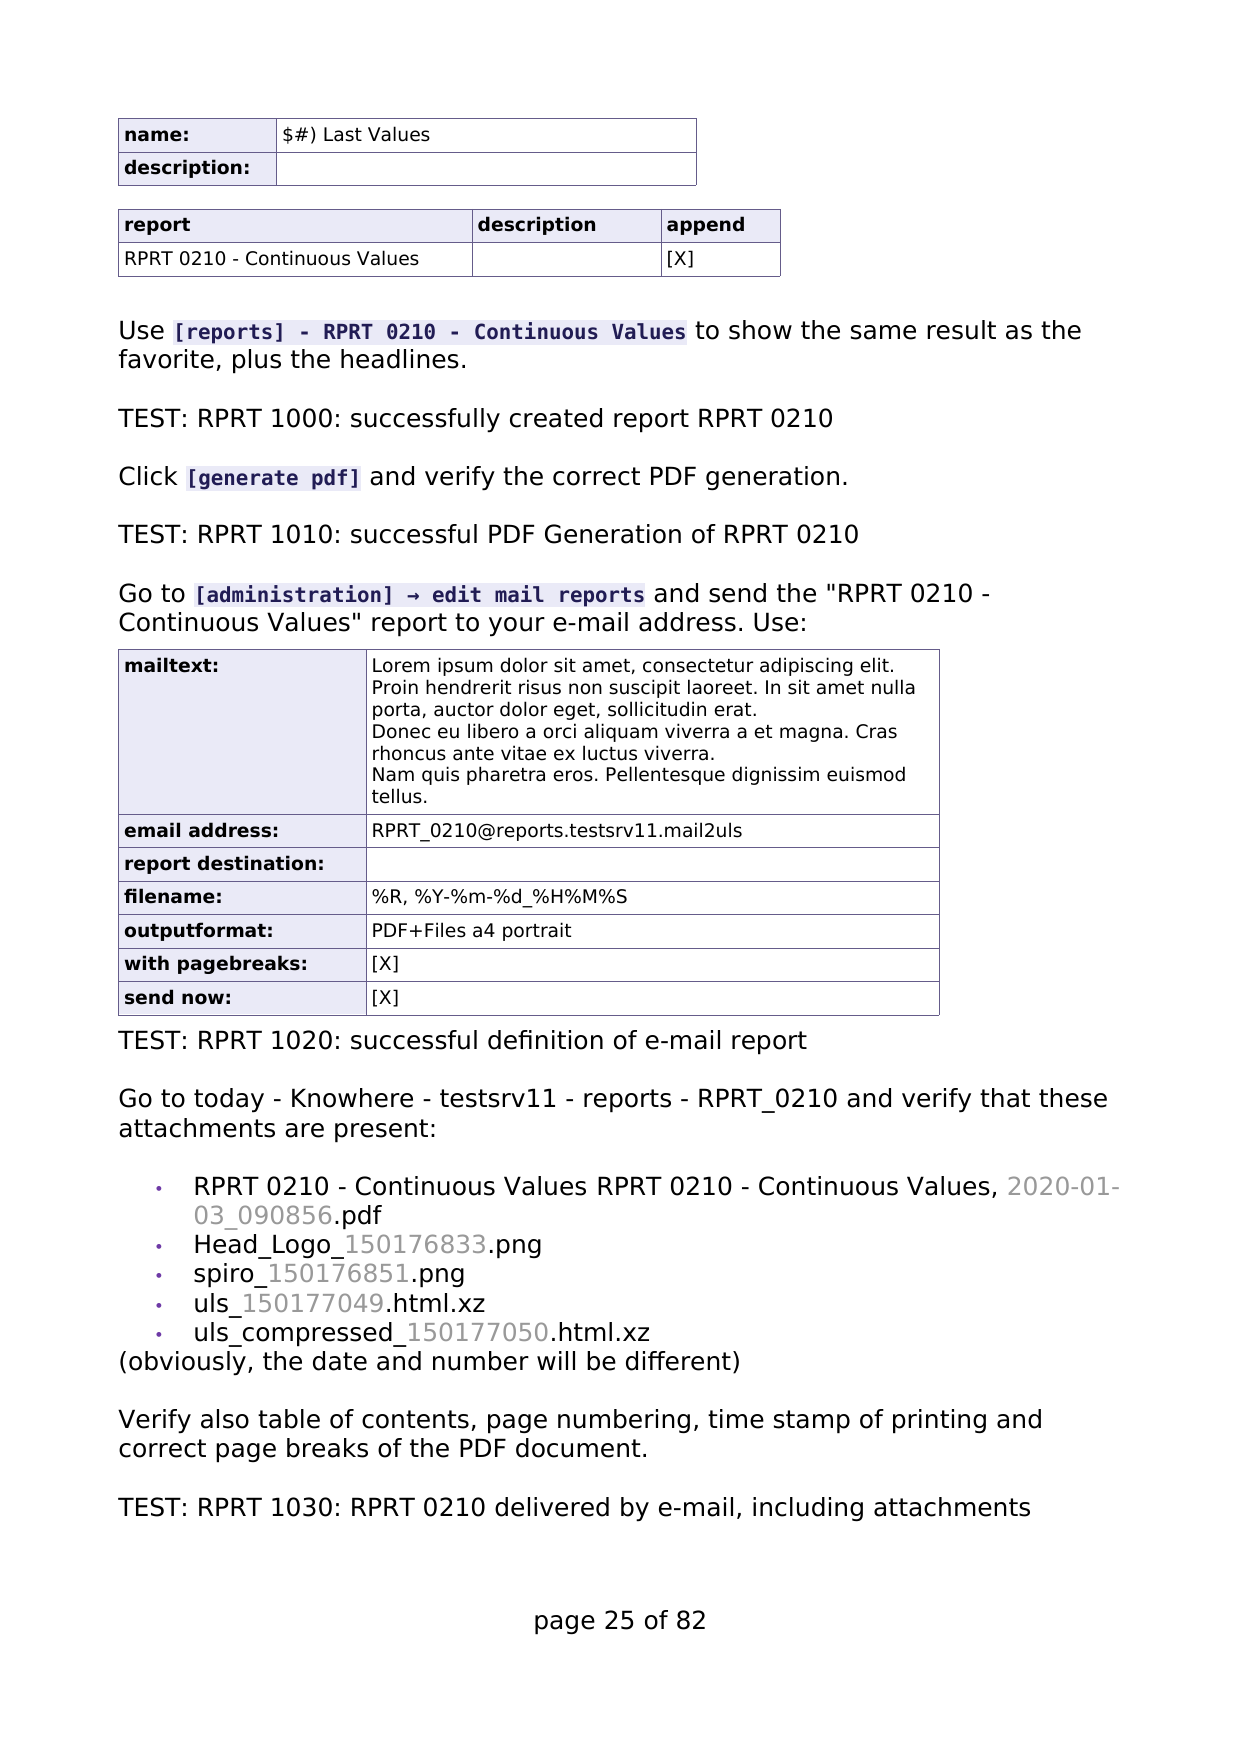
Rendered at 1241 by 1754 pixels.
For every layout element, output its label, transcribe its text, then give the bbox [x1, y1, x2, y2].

text Verify also table of contents, page numbering, time stamp of printing and correct page breaks of the PDF document. [118, 1406, 1122, 1464]
text TEST: RPRT 1020: successful definition of e-mail report [118, 1026, 1122, 1056]
table_header name: [119, 119, 276, 152]
table_cell [X] [367, 949, 939, 981]
list Head_Logo_150176833.png [156, 1231, 1122, 1260]
table_header mailtext: [119, 650, 366, 814]
list spiro_150176851.png [156, 1260, 1122, 1289]
text TEST: RPRT 1000: successfully created report RPRT 0210 [118, 404, 1122, 433]
table_cell report destination: [119, 848, 366, 881]
table_cell [X] [662, 243, 780, 276]
text TEST: RPRT 1030: RPRT 0210 delivered by e-mail, including attachments [118, 1493, 1122, 1522]
table_cell [473, 243, 661, 276]
table_cell [367, 848, 939, 881]
table_header $#) Last Values [277, 119, 696, 152]
table_cell outputformat: [119, 915, 366, 948]
table_cell [X] [367, 982, 939, 1014]
table_cell description: [119, 153, 276, 185]
text Go to [administration] → edit mail reports and send the "RPRT 0210 - Continuous Values" report to your e-mail address. Use: [118, 579, 1122, 637]
table_cell [277, 153, 696, 185]
table_header Lorem ipsum dolor sit amet, consectetur adipiscing elit. Proin hendrerit risus non suscipit laoreet. In sit amet nulla porta, auctor dolor eget, sollicitudin erat. Donec eu libero a orci aliquam viverra a et magna. Cras rhoncus ante vitae ex luctus viverra. Nam quis pharetra eros. Pellentesque dignissim euismod tellus. [367, 650, 939, 814]
table_cell RPRT 0210 - Continuous Values [119, 243, 472, 276]
list uls_compressed_150177050.html.xz [156, 1318, 1122, 1347]
text Go to today - Knowhere - testsrv11 - reports - RPRT_0210 and verify that these attachments are present: [118, 1085, 1122, 1143]
table_cell %R, %Y-%m-%d_%H%M%S [367, 882, 939, 914]
table_cell with pagebreaks: [119, 949, 366, 981]
list uls_150177049.html.xz [156, 1289, 1122, 1318]
text Click [generate pdf] and verify the correct PDF generation. [118, 462, 1122, 492]
text (obviously, the date and number will be different) [118, 1347, 1122, 1376]
table_cell email address: [119, 815, 366, 847]
table_cell send now: [119, 982, 366, 1014]
table_cell RPRT_0210@reports.testsrv11.mail2uls [367, 815, 939, 847]
list RPRT 0210 - Continuous Values RPRT 0210 - Continuous Values, 2020-01-03_090856.pdf [156, 1172, 1122, 1231]
table_cell filename: [119, 882, 366, 914]
table_header description [473, 210, 661, 242]
text Use [reports] - RPRT 0210 - Continuous Values to show the same result as the favorite, plus the headlines. [118, 317, 1122, 375]
table_cell PDF+Files a4 portrait [367, 915, 939, 948]
table_header report [119, 210, 472, 242]
text TEST: RPRT 1010: successful PDF Generation of RPRT 0210 [118, 521, 1122, 550]
table_header append [662, 210, 780, 242]
